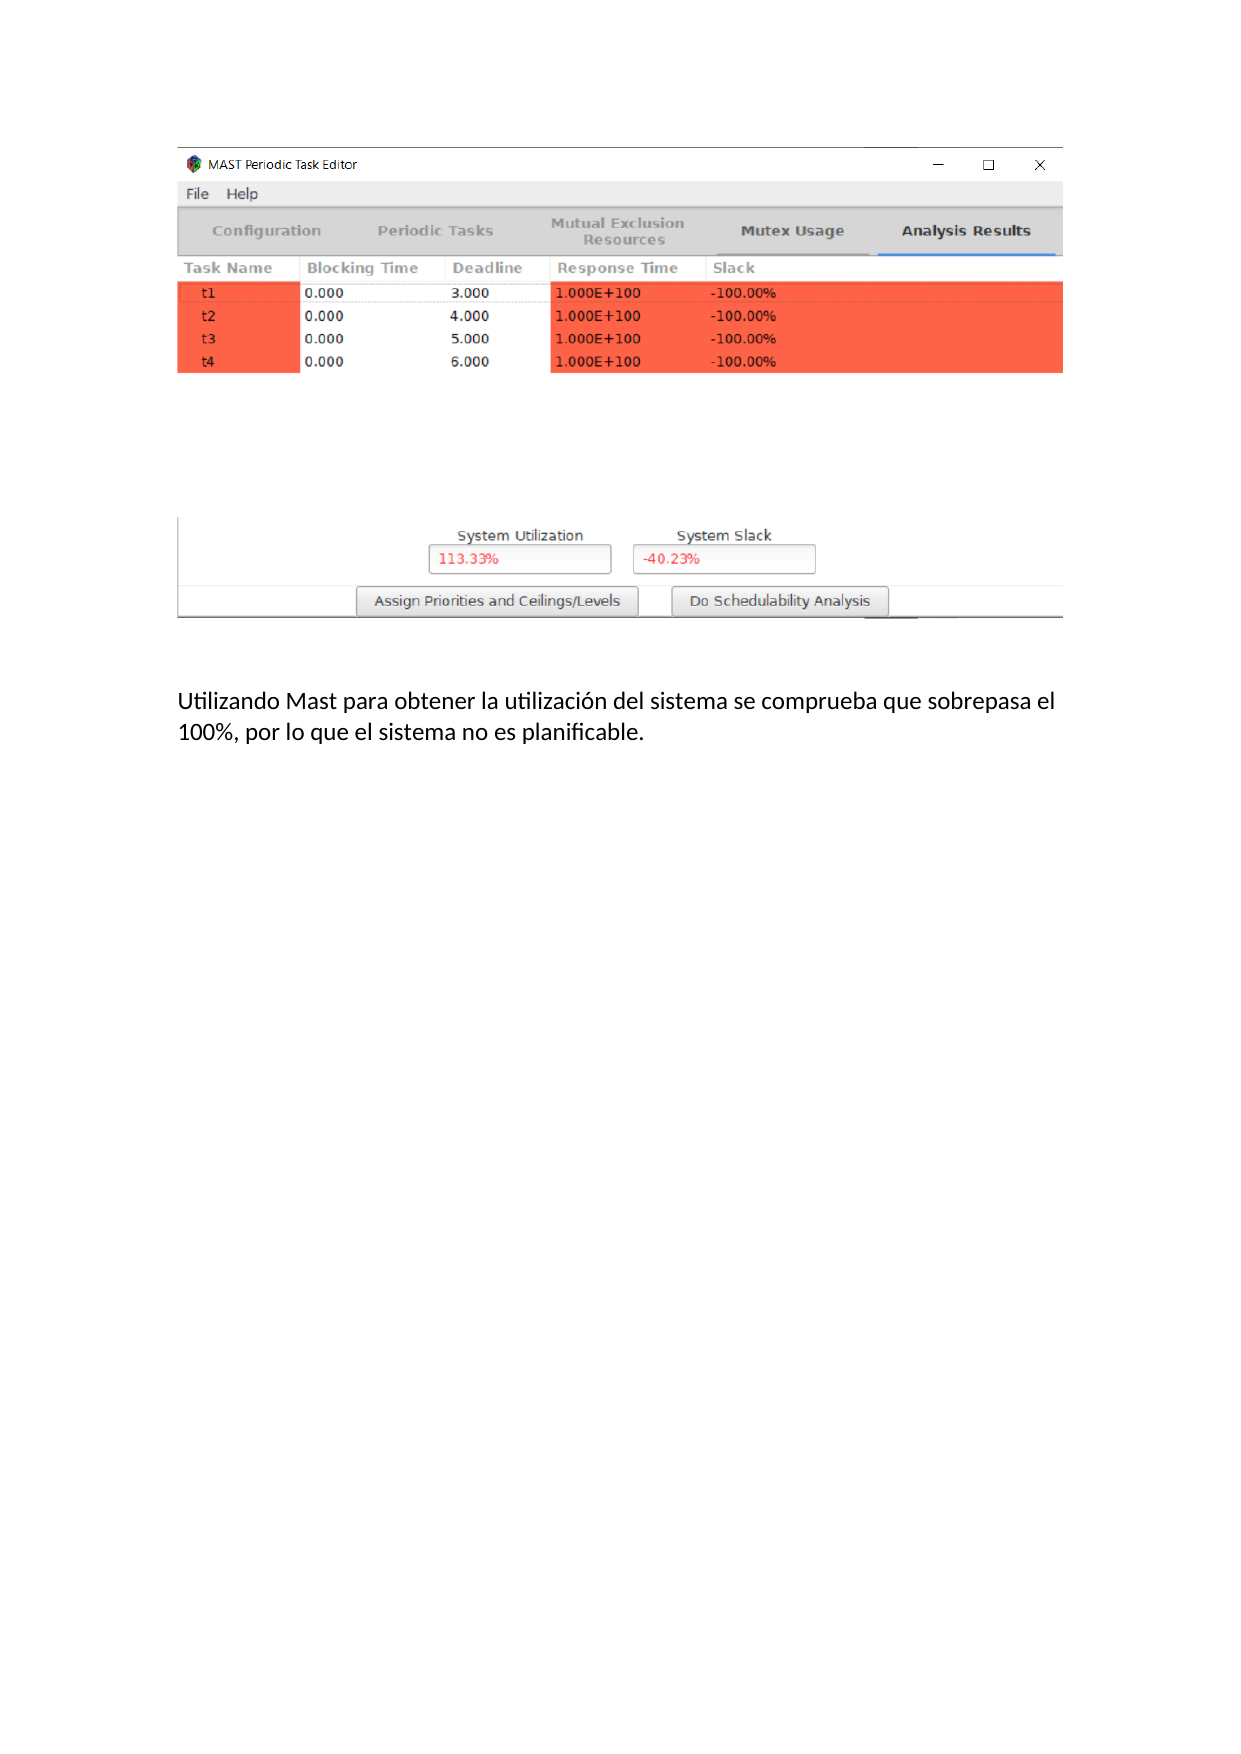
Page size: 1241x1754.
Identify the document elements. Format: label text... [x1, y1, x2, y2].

text Utilizando Mast para obtener la utilización del sistema se comprueba que sobrepasa el 100%, por lo que el sistema no es planificable. [177, 685, 1063, 747]
